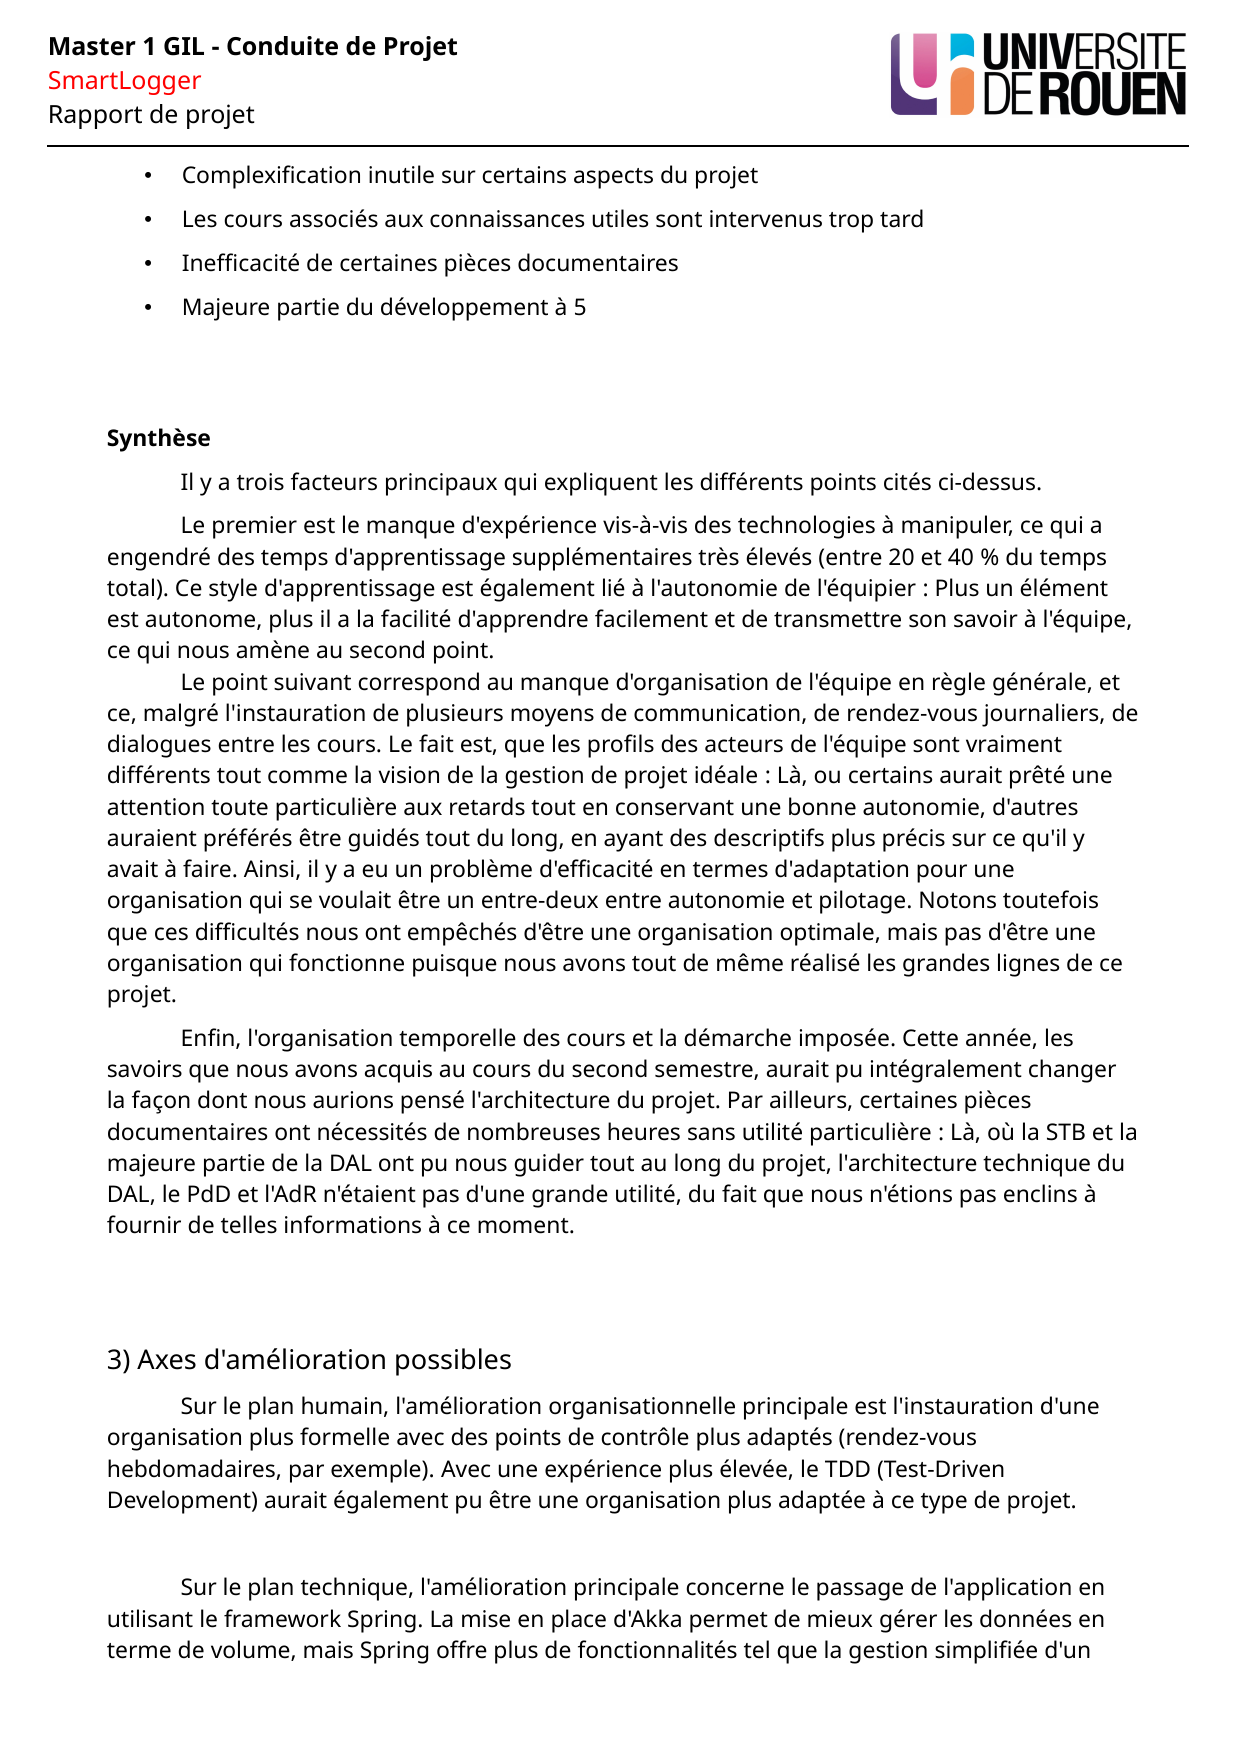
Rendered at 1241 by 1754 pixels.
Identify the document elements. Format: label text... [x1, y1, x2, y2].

text Sur le plan technique, l'amélioration principale concerne le passage de l'application en utilisant le framework Spring. La mise en place d'Akka permet de mieux gérer les données en terme de volume, mais Spring offre plus de fonctionnalités tel que la gestion simplifiée d'un [107, 1571, 1140, 1665]
list Complexification inutile sur certains aspects du projet [144, 159, 1140, 191]
text Synthèse [107, 422, 1140, 453]
picture [889, 32, 1187, 118]
list Majeure partie du développement à 5 [144, 291, 1140, 322]
text Il y a trois facteurs principaux qui expliquent les différents points cités ci-dessus. [107, 466, 1140, 497]
text 3) Axes d'amélioration possibles [107, 1341, 1140, 1377]
text Le premier est le manque d'expérience vis-à-vis des technologies à manipuler, ce qui a engendré des temps d'apprentissage supplémentaires très élevés (entre 20 et 40 % du temps total). Ce style d'apprentissage est également lié à l'autonomie de l'équipier : Plus un élément est autonome, plus il a la facilité d'apprendre facilement et de transmettre son savoir à l'équipe, ce qui nous amène au second point. Le point suivant correspond au manque d'organisation de l'équipe en règle générale, et ce, malgré l'instauration de plusieurs moyens de communication, de rendez-vous journaliers, de dialogues entre les cours. Le fait est, que les profils des acteurs de l'équipe sont vraiment différents tout comme la vision de la gestion de projet idéale : Là, ou certains aurait prêté une attention toute particulière aux retards tout en conservant une bonne autonomie, d'autres auraient préférés être guidés tout du long, en ayant des descriptifs plus précis sur ce qu'il y avait à faire. Ainsi, il y a eu un problème d'efficacité en termes d'adaptation pour une organisation qui se voulait être un entre-deux entre autonomie et pilotage. Notons toutefois que ces difficultés nous ont empêchés d'être une organisation optimale, mais pas d'être une organisation qui fonctionne puisque nous avons tout de même réalisé les grandes lignes de ce projet. [107, 509, 1140, 1009]
list Les cours associés aux connaissances utiles sont intervenus trop tard [144, 203, 1140, 234]
text Enfin, l'organisation temporelle des cours et la démarche imposée. Cette année, les savoirs que nous avons acquis au cours du second semestre, aurait pu intégralement changer la façon dont nous aurions pensé l'architecture du projet. Par ailleurs, certaines pièces documentaires ont nécessités de nombreuses heures sans utilité particulière : Là, où la STB et la majeure partie de la DAL ont pu nous guider tout au long du projet, l'architecture technique du DAL, le PdD et l'AdR n'étaient pas d'une grande utilité, du fait que nous n'étions pas enclins à fournir de telles informations à ce moment. [107, 1022, 1140, 1241]
list Inefficacité de certaines pièces documentaires [144, 247, 1140, 278]
text Sur le plan humain, l'amélioration organisationnelle principale est l'instauration d'une organisation plus formelle avec des points de contrôle plus adaptés (rendez-vous hebdomadaires, par exemple). Avec une expérience plus élevée, le TDD (Test-Driven Development) aurait également pu être une organisation plus adaptée à ce type de projet. [107, 1390, 1140, 1515]
